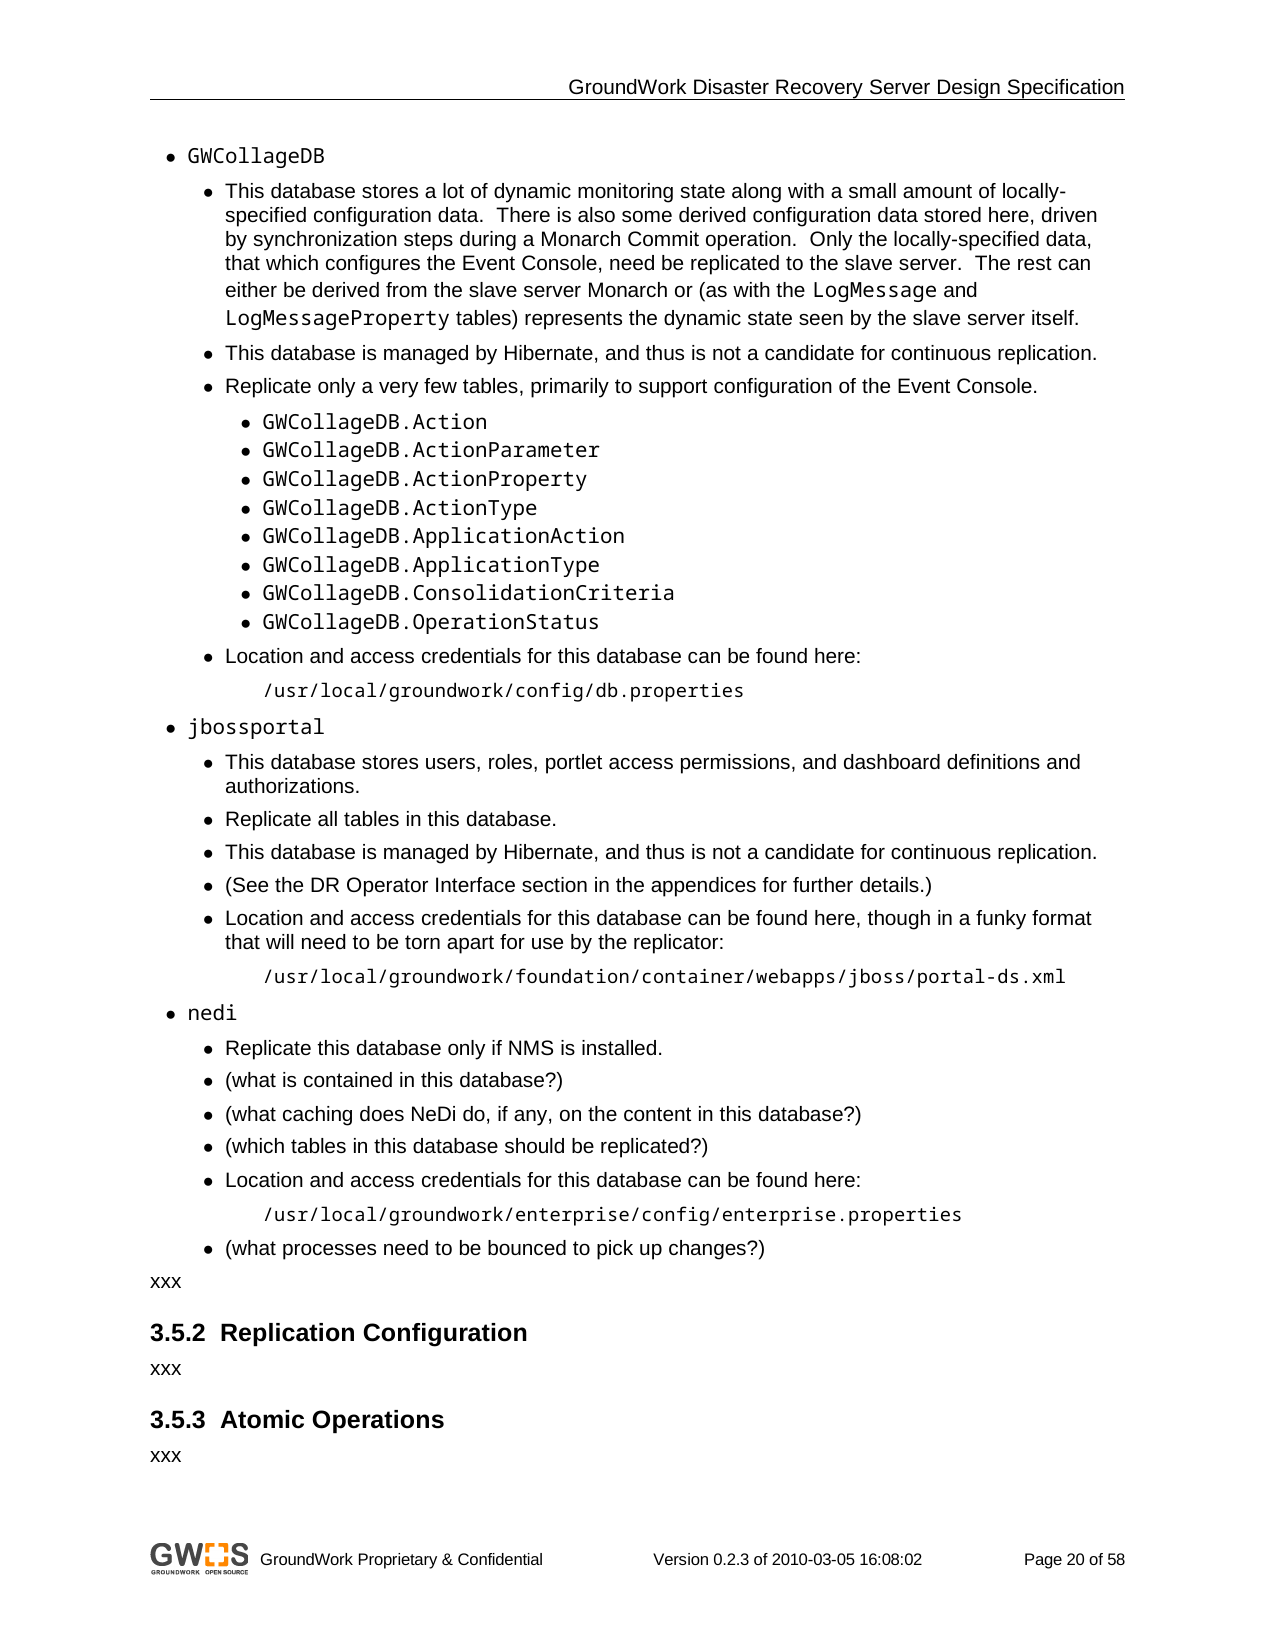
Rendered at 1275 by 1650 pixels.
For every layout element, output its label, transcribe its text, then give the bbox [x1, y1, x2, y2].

list This database is managed by Hibernate, and thus is not a candidate for continuous replication. [202, 341, 1125, 365]
list nedi [165, 998, 1125, 1026]
list Location and access credentials for this database can be found here: [202, 1167, 1125, 1192]
text /usr/local/groundwork/enterprise/config/enterprise.properties [262, 1201, 1125, 1227]
picture [150, 1543, 248, 1575]
text xxx [150, 1268, 1125, 1293]
subtitle Atomic Operations [150, 1405, 1125, 1434]
list GWCollageDB.ConsolidationCriteria [240, 578, 1125, 607]
list GWCollageDB.OperationStatus [240, 607, 1125, 635]
list GWCollageDB [165, 141, 1125, 169]
list GWCollageDB.ApplicationAction [240, 521, 1125, 549]
list GWCollageDB.Action [240, 407, 1125, 435]
subtitle Replication Configuration [150, 1318, 1125, 1347]
list jbossportal [165, 712, 1125, 741]
text xxx [150, 1356, 1125, 1380]
text xxx [150, 1443, 1125, 1467]
list GWCollageDB.ActionType [240, 492, 1125, 521]
list Replicate only a very few tables, primarily to support configuration of the Event Console. [202, 374, 1125, 398]
text /usr/local/groundwork/config/db.properties [262, 677, 1125, 703]
text /usr/local/groundwork/foundation/container/webapps/jboss/portal-ds.xml [262, 963, 1125, 989]
list (what processes need to be bounced to pick up changes?) [202, 1236, 1125, 1259]
list GWCollageDB.ActionProperty [240, 464, 1125, 492]
list (what is contained in this database?) [202, 1068, 1125, 1092]
list Location and access credentials for this database can be found here, though in a funky format that will need to be torn apart for use by the replicator: [202, 906, 1125, 954]
list This database is managed by Hibernate, and thus is not a candidate for continuous replication. [202, 840, 1125, 864]
list GWCollageDB.ActionParameter [240, 435, 1125, 464]
list This database stores users, roles, portlet access permissions, and dashboard definitions and authorizations. [202, 750, 1125, 798]
list GWCollageDB.ApplicationType [240, 549, 1125, 578]
list This database stores a lot of dynamic monitoring state along with a small amount of locally-specified configuration data. There is also some derived configuration data stored here, driven by synchronization steps during a Monarch Commit operation. Only the locally-specified data, that which configures the Event Console, need be replicated to the slave server. The rest can either be derived from the slave server Monarch or (as with the LogMessage and LogMessageProperty tables) represents the dynamic state seen by the slave server itself. [202, 178, 1125, 332]
list (See the DR Operator Interface section in the appendices for further details.) [202, 873, 1125, 897]
list (which tables in this database should be replicated?) [202, 1134, 1125, 1158]
list Replicate all tables in this database. [202, 807, 1125, 831]
list Location and access credentials for this database can be found here: [202, 644, 1125, 668]
list (what caching does NeDi do, if any, on the content in this database?) [202, 1101, 1125, 1126]
list Replicate this database only if NMS is installed. [202, 1035, 1125, 1059]
